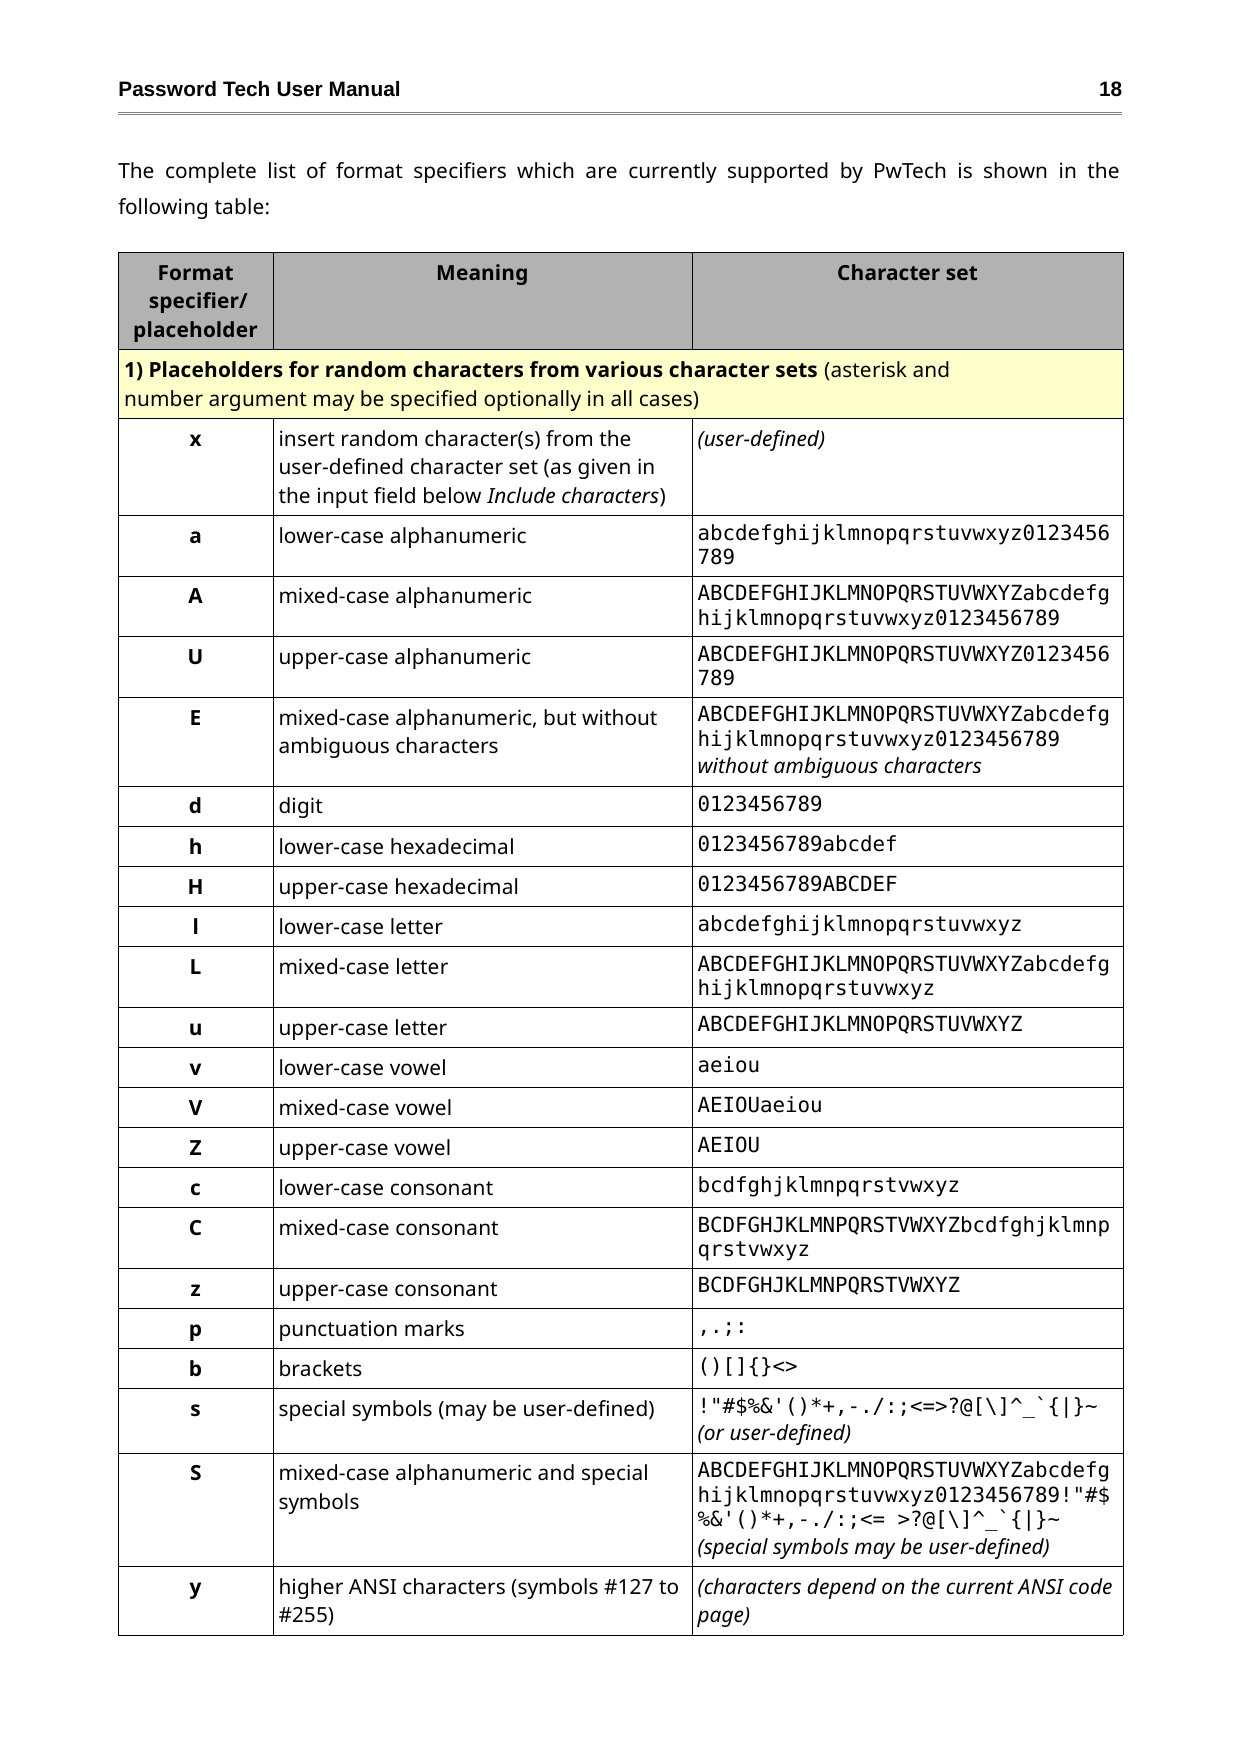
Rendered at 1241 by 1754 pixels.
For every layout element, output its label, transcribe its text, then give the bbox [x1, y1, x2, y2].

table_cell 0123456789ABCDEF [693, 867, 1123, 906]
table_cell abcdefghijklmnopqrstuvwxyz [693, 907, 1123, 946]
table_cell y [119, 1567, 273, 1635]
table_cell mixed-case consonant [274, 1208, 692, 1268]
table_cell ABCDEFGHIJKLMNOPQRSTUVWXYZabcdefghijklmnopqrstuvwxyz0123456789 [693, 577, 1123, 636]
table_cell ABCDEFGHIJKLMNOPQRSTUVWXYZ0123456789 [693, 637, 1123, 697]
table_cell !"#$%&'()*+,-./:;<=>?@[\]^_`{|}~ (or user-defined) [693, 1389, 1123, 1452]
table_cell C [119, 1208, 273, 1268]
table_cell upper-case hexadecimal [274, 867, 692, 906]
table_cell special symbols (may be user-defined) [274, 1389, 692, 1452]
table_cell mixed-case vowel [274, 1088, 692, 1127]
table_cell mixed-case alphanumeric, but without ambiguous characters [274, 698, 692, 786]
table_cell b [119, 1349, 273, 1388]
table_cell x [119, 419, 273, 515]
table_cell lower-case letter [274, 907, 692, 946]
table_cell upper-case alphanumeric [274, 637, 692, 697]
table_cell higher ANSI characters (symbols #127 to #255) [274, 1567, 692, 1635]
table_cell ,.;: [693, 1309, 1123, 1348]
table_cell H [119, 867, 273, 906]
table_cell punctuation marks [274, 1309, 692, 1348]
table_cell z [119, 1269, 273, 1308]
table_cell mixed-case alphanumeric [274, 577, 692, 636]
table_cell AEIOUaeiou [693, 1088, 1123, 1127]
table_header Character set [693, 253, 1123, 349]
table_cell lower-case alphanumeric [274, 516, 692, 576]
table_cell h [119, 827, 273, 866]
table_cell E [119, 698, 273, 786]
table_cell AEIOU [693, 1128, 1123, 1167]
table_cell d [119, 787, 273, 826]
table_cell aeiou [693, 1048, 1123, 1087]
table_cell BCDFGHJKLMNPQRSTVWXYZbcdfghjklmnpqrstvwxyz [693, 1208, 1123, 1268]
table_cell (user-defined) [693, 419, 1123, 515]
table_cell mixed-case alphanumeric and special symbols [274, 1454, 692, 1566]
table_cell L [119, 947, 273, 1007]
table_cell S [119, 1454, 273, 1566]
table_cell bcdfghjklmnpqrstvwxyz [693, 1168, 1123, 1207]
table_header Meaning [274, 253, 692, 349]
table_cell U [119, 637, 273, 697]
table_cell s [119, 1389, 273, 1452]
table_cell (characters depend on the current ANSI code page) [693, 1567, 1123, 1635]
table_cell 0123456789 [693, 787, 1123, 826]
table_cell c [119, 1168, 273, 1207]
table_cell lower-case vowel [274, 1048, 692, 1087]
table_cell upper-case consonant [274, 1269, 692, 1308]
table_cell upper-case vowel [274, 1128, 692, 1167]
table_cell Z [119, 1128, 273, 1167]
table_cell ABCDEFGHIJKLMNOPQRSTUVWXYZ [693, 1008, 1123, 1047]
table_cell a [119, 516, 273, 576]
table_header Format specifier/ placeholder [119, 253, 273, 349]
table_cell digit [274, 787, 692, 826]
table_cell V [119, 1088, 273, 1127]
table_cell ABCDEFGHIJKLMNOPQRSTUVWXYZabcdefghijklmnopqrstuvwxyz0123456789 without ambiguous characters [693, 698, 1123, 786]
table_cell ABCDEFGHIJKLMNOPQRSTUVWXYZabcdefghijklmnopqrstuvwxyz0123456789!"#$%&'()*+,-./:;<= >?@[\]^_`{|}~ (special symbols may be user-defined) [693, 1454, 1123, 1566]
table_cell p [119, 1309, 273, 1348]
table_cell 0123456789abcdef [693, 827, 1123, 866]
text The complete list of format specifiers which are currently supported by PwTech is shown in the following table: [118, 156, 1122, 220]
table_cell l [119, 907, 273, 946]
table_cell brackets [274, 1349, 692, 1388]
table_cell abcdefghijklmnopqrstuvwxyz0123456789 [693, 516, 1123, 576]
table_cell lower-case hexadecimal [274, 827, 692, 866]
table_cell ABCDEFGHIJKLMNOPQRSTUVWXYZabcdefghijklmnopqrstuvwxyz [693, 947, 1123, 1007]
table_cell 1) Placeholders for random characters from various character sets (asterisk and number argument may be specified optionally in all cases) [119, 350, 1123, 418]
table_cell mixed-case letter [274, 947, 692, 1007]
table_cell upper-case letter [274, 1008, 692, 1047]
table_cell v [119, 1048, 273, 1087]
table_cell lower-case consonant [274, 1168, 692, 1207]
table_cell ()[]{}<> [693, 1349, 1123, 1388]
table_cell BCDFGHJKLMNPQRSTVWXYZ [693, 1269, 1123, 1308]
table_cell A [119, 577, 273, 636]
table_cell u [119, 1008, 273, 1047]
table_cell insert random character(s) from the user-defined character set (as given in the input field below Include characters) [274, 419, 692, 515]
